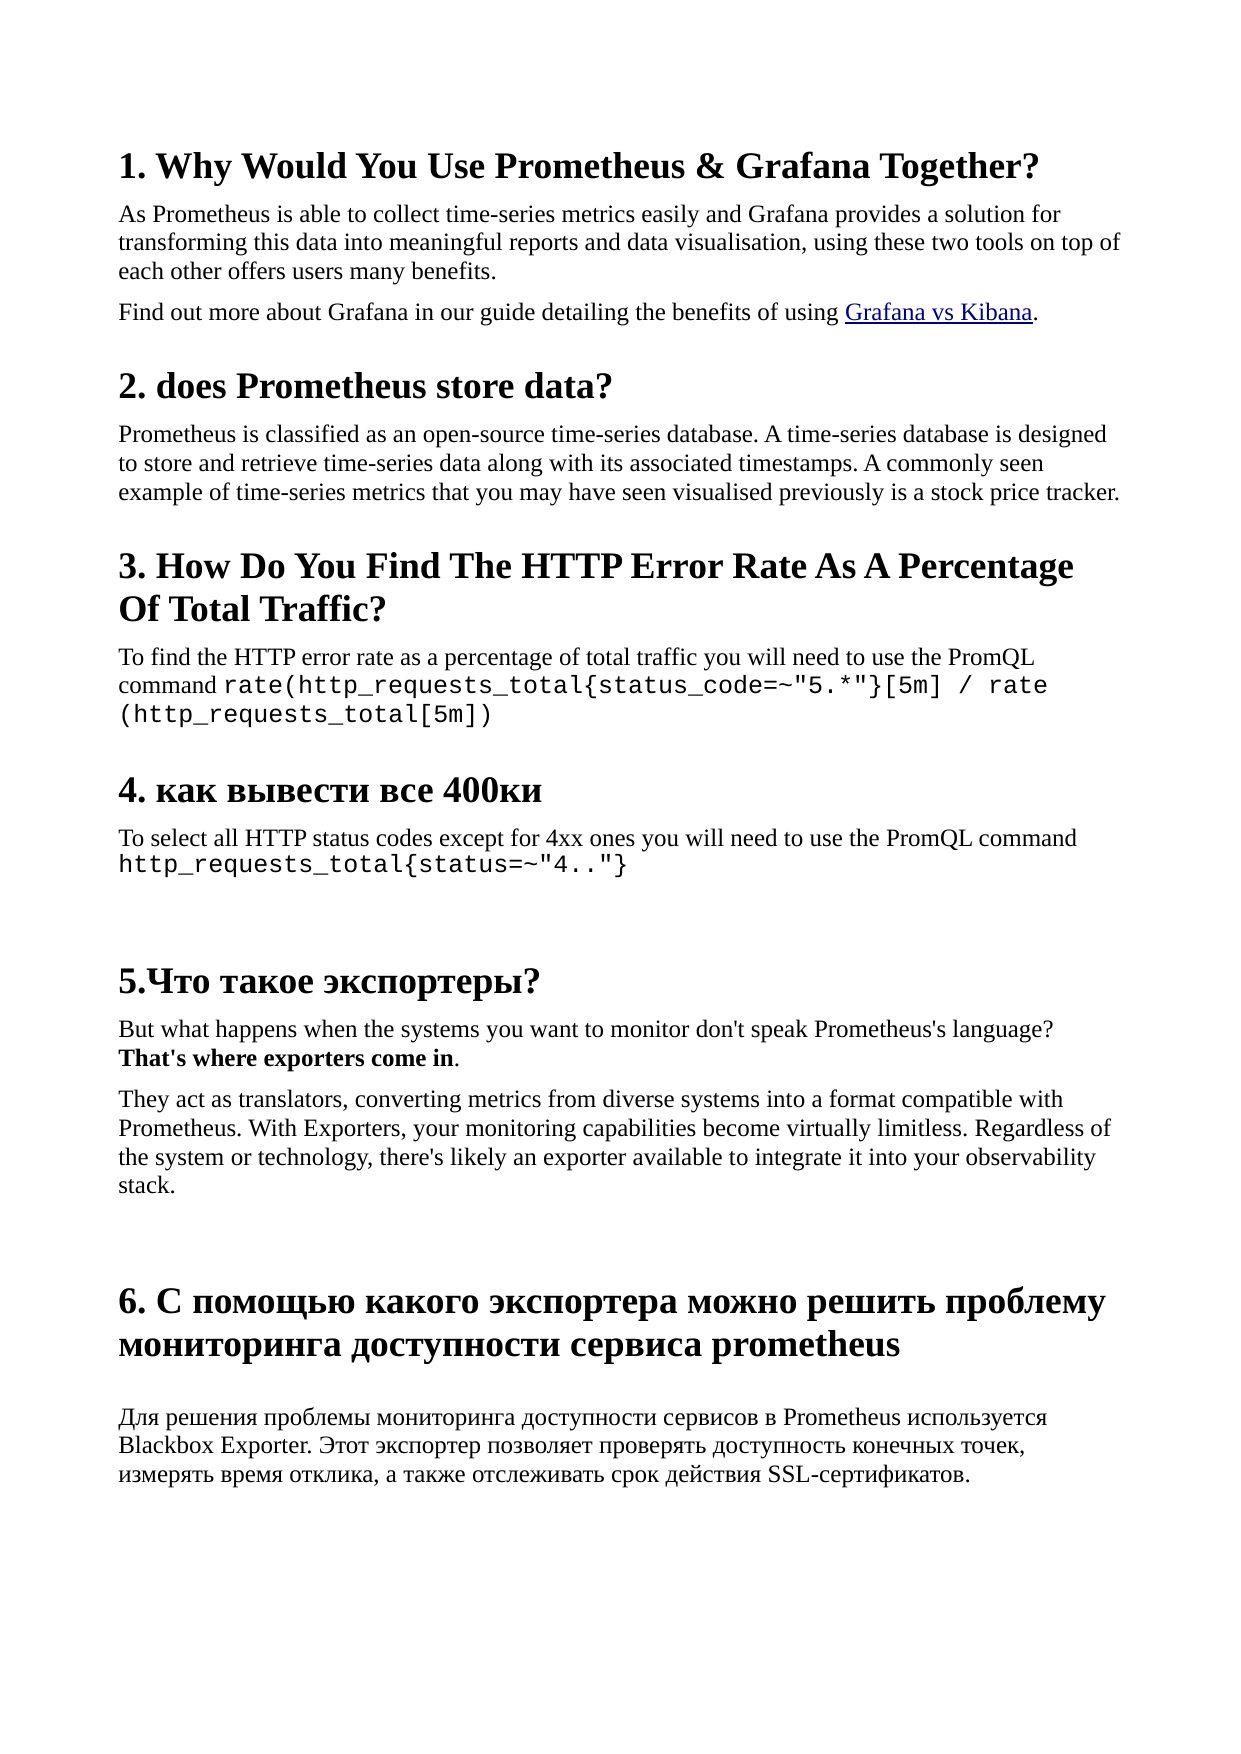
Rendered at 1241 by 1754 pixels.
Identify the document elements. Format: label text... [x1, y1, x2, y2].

subtitle 2. does Prometheus store data? [118, 364, 1122, 407]
subtitle 5.Что такое экспортеры? [118, 959, 1122, 1002]
subtitle 6. C помощью какого экспортера можно решить проблему мониторинга доступности сервиса prometheus [118, 1278, 1122, 1364]
subtitle 4. как вывести все 400ки [118, 767, 1122, 810]
subtitle 1. Why Would You Use Prometheus & Grafana Together? [118, 143, 1122, 186]
text But what happens when the systems you want to monitor don't speak Prometheus's language? That's where exporters come in. [118, 1014, 1122, 1072]
text Find out more about Grafana in our guide detailing the benefits of using Grafana vs Kibana. [118, 297, 1122, 326]
text As Prometheus is able to collect time-series metrics easily and Grafana provides a solution for transforming this data into meaningful reports and data visualisation, using these two tools on top of each other offers users many benefits. [118, 199, 1122, 285]
text Для решения проблемы мониторинга доступности сервисов в Prometheus используется Blackbox Exporter. Этот экспортер позволяет проверять доступность конечных точек, измерять время отклика, а также отслеживать срок действия SSL-сертификатов. [118, 1402, 1122, 1488]
text To find the HTTP error rate as a percentage of total traffic you will need to use the PromQL command rate(http_requests_total{status_code=~"5.*"}[5m] / rate (http_requests_total[5m]) [118, 642, 1122, 730]
subtitle 3. How Do You Find The HTTP Error Rate As A Percentage Of Total Traffic? [118, 543, 1122, 629]
text They act as translators, converting metrics from diverse systems into a format compatible with Prometheus. With Exporters, your monitoring capabilities become virtually limitless. Regardless of the system or technology, there's likely an exporter available to integrate it into your observability stack. [118, 1084, 1122, 1199]
text To select all HTTP status codes except for 4xx ones you will need to use the PromQL command http_requests_total{status=~"4.."} [118, 823, 1122, 880]
text Prometheus is classified as an open-source time-series database. A time-series database is designed to store and retrieve time-series data along with its associated timestamps. A commonly seen example of time-series metrics that you may have seen visualised previously is a stock price tracker. [118, 419, 1122, 506]
